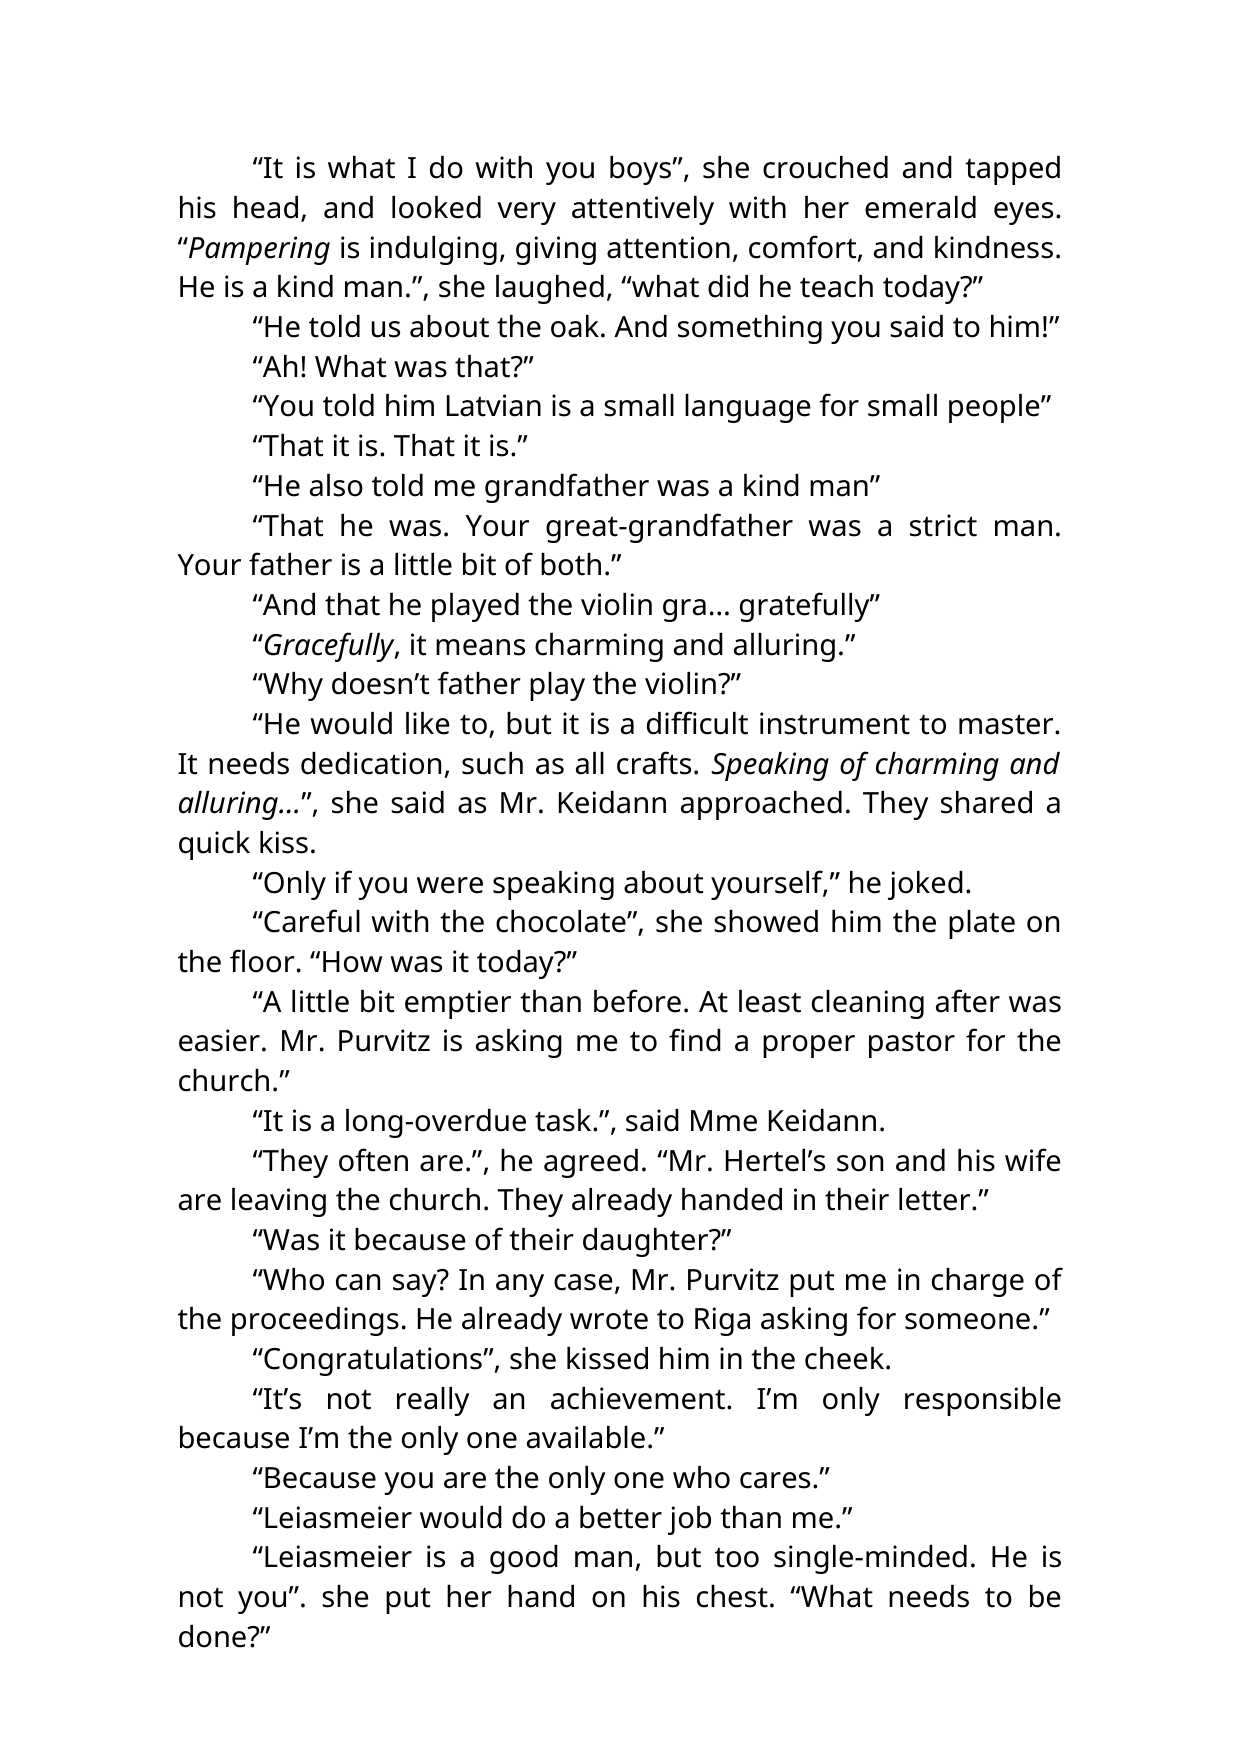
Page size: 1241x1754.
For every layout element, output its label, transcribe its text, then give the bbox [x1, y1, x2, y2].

text “Leiasmeier would do a better job than me.” [177, 1497, 1063, 1537]
text “Congratulations”, she kissed him in the cheek. [177, 1338, 1063, 1378]
text “Gracefully, it means charming and alluring.” [177, 624, 1063, 663]
text “He also told me grandfather was a kind man” [177, 465, 1063, 505]
text “Why doesn’t father play the violin?” [177, 663, 1063, 703]
text “Ah! What was that?” [177, 346, 1063, 386]
text “It’s not really an achievement. I’m only responsible because I’m the only one available.” [177, 1378, 1063, 1457]
text “They often are.”, he agreed. “Mr. Hertel’s son and his wife are leaving the church. They already handed in their letter.” [177, 1140, 1063, 1219]
text “Leiasmeier is a good man, but too single-minded. He is not you”. she put her hand on his chest. “What needs to be done?” [177, 1537, 1063, 1656]
text “Who can say? In any case, Mr. Purvitz put me in charge of the proceedings. He already wrote to Riga asking for someone.” [177, 1259, 1063, 1338]
text “Was it because of their daughter?” [177, 1219, 1063, 1259]
text “You told him Latvian is a small language for small people” [177, 386, 1063, 425]
text “Careful with the chocolate”, she showed him the plate on the floor. “How was it today?” [177, 902, 1063, 981]
text “Because you are the only one who cares.” [177, 1457, 1063, 1497]
text “It is what I do with you boys”, she crouched and tapped his head, and looked very attentively with her emerald eyes. “Pampering is indulging, giving attention, comfort, and kindness. He is a kind man.”, she laughed, “what did he teach today?” [177, 148, 1063, 306]
text “He would like to, but it is a difficult instrument to master. It needs dedication, such as all crafts. Speaking of charming and alluring…”, she said as Mr. Keidann approached. They shared a quick kiss. [177, 703, 1063, 862]
text “Only if you were speaking about yourself,” he joked. [177, 862, 1063, 902]
text “He told us about the oak. And something you said to him!” [177, 306, 1063, 346]
text “A little bit emptier than before. At least cleaning after was easier. Mr. Purvitz is asking me to find a proper pastor for the church.” [177, 981, 1063, 1100]
text “That it is. That it is.” [177, 425, 1063, 465]
text “It is a long-overdue task.”, said Mme Keidann. [177, 1100, 1063, 1140]
text “And that he played the violin gra… gratefully” [177, 584, 1063, 624]
text “That he was. Your great-grandfather was a strict man. Your father is a little bit of both.” [177, 505, 1063, 584]
